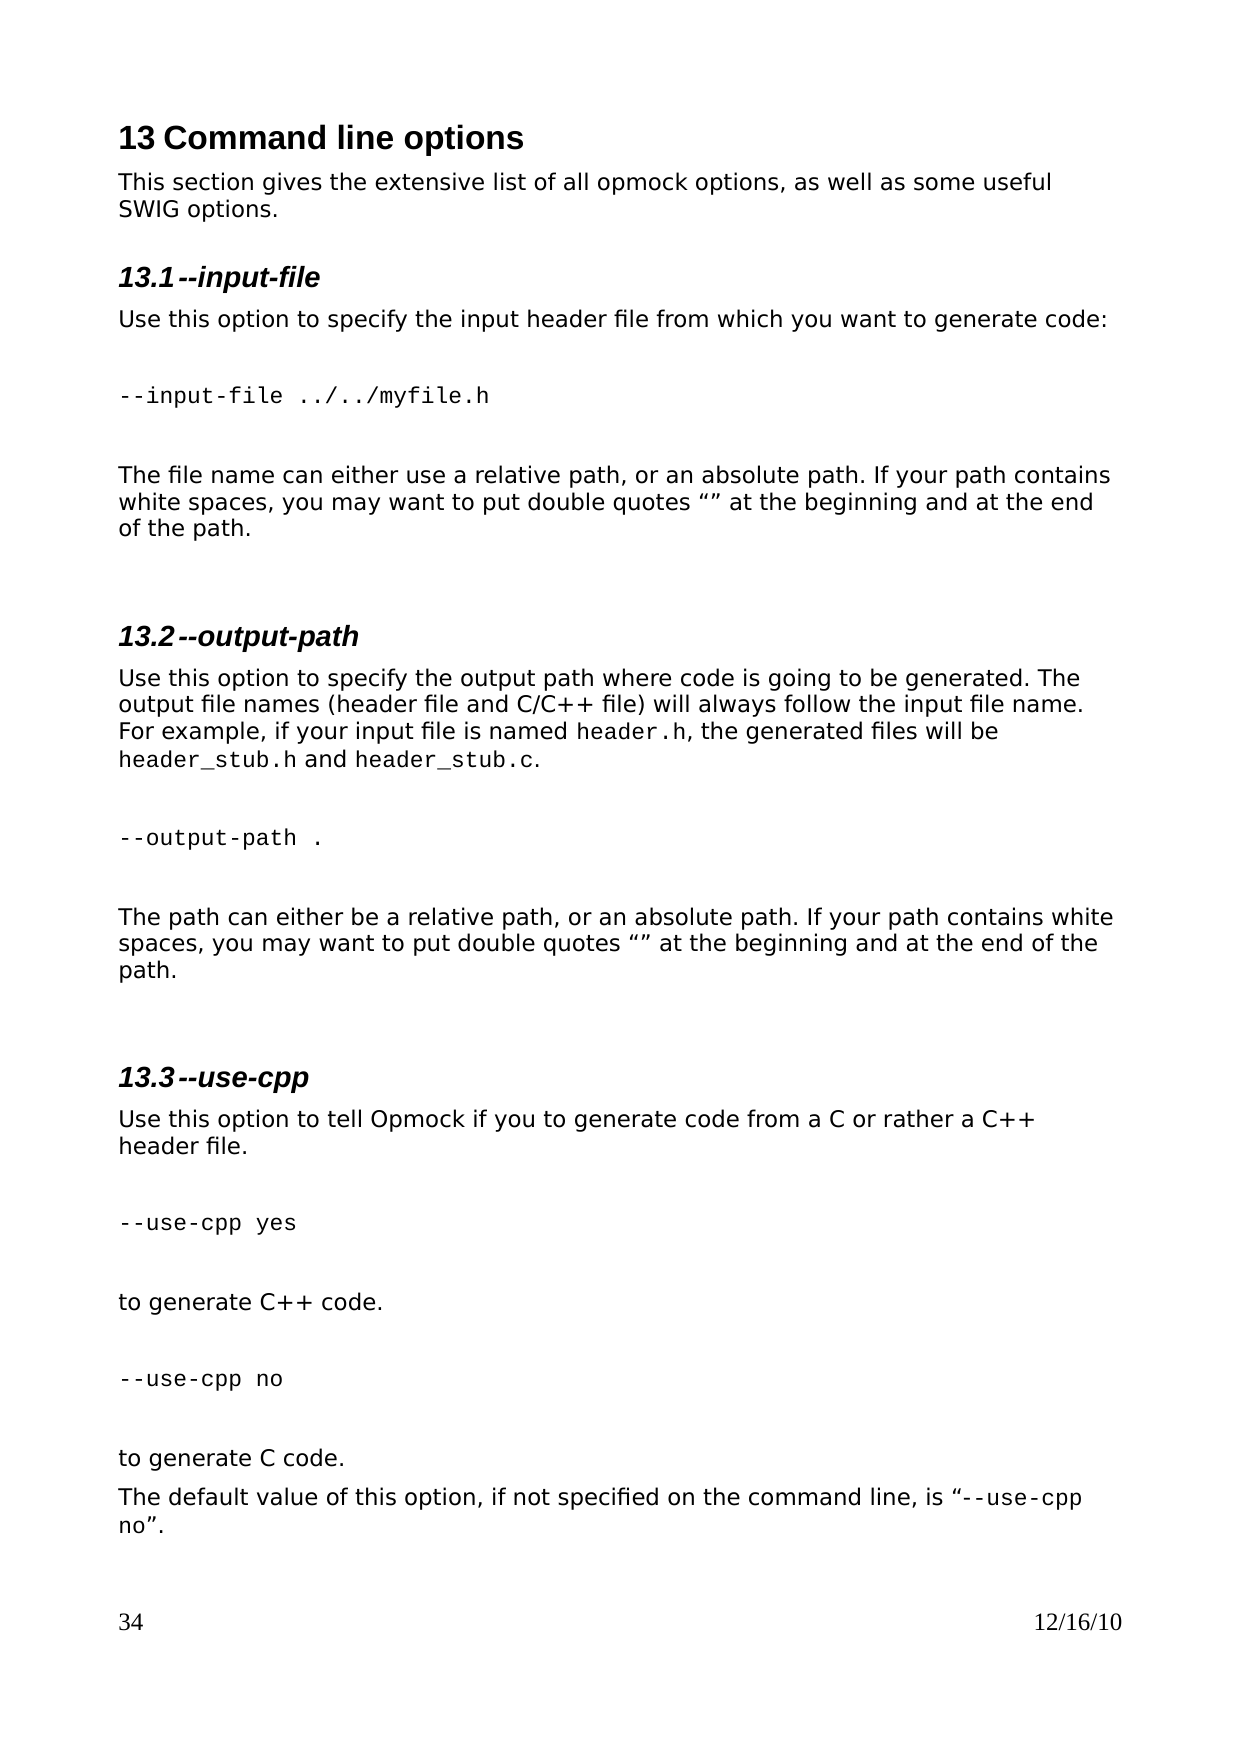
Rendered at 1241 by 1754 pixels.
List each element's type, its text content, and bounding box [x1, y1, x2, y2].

text The file name can either use a relative path, or an absolute path. If your path contains white spaces, you may want to put double quotes “” at the beginning and at the end of the path. [118, 462, 1122, 542]
subtitle --use-cpp [118, 1060, 1122, 1094]
text The path can either be a relative path, or an absolute path. If your path contains white spaces, you may want to put double quotes “” at the beginning and at the end of the path. [118, 904, 1122, 984]
text --input-file ../../myfile.h [118, 384, 1122, 410]
text This section gives the extensive list of all opmock options, as well as some useful SWIG options. [118, 169, 1122, 223]
text Use this option to tell Opmock if you to generate code from a C or rather a C++ header file. [118, 1106, 1122, 1160]
text to generate C++ code. [118, 1289, 1122, 1316]
text --use-cpp yes [118, 1211, 1122, 1237]
text to generate C code. [118, 1445, 1122, 1472]
text The default value of this option, if not specified on the command line, is “--use-cpp no”. [118, 1484, 1122, 1540]
text --output-path . [118, 826, 1122, 852]
text Use this option to specify the output path where code is going to be generated. The output file names (header file and C/C++ file) will always follow the input file name. For example, if your input file is named header.h, the generated files will be header_stub.h and header_stub.c. [118, 665, 1122, 774]
subtitle --output-path [118, 619, 1122, 652]
subtitle Command line options [118, 118, 1122, 157]
text --use-cpp no [118, 1367, 1122, 1393]
subtitle --input-file [118, 260, 1122, 294]
text Use this option to specify the input header file from which you want to generate code: [118, 306, 1122, 333]
